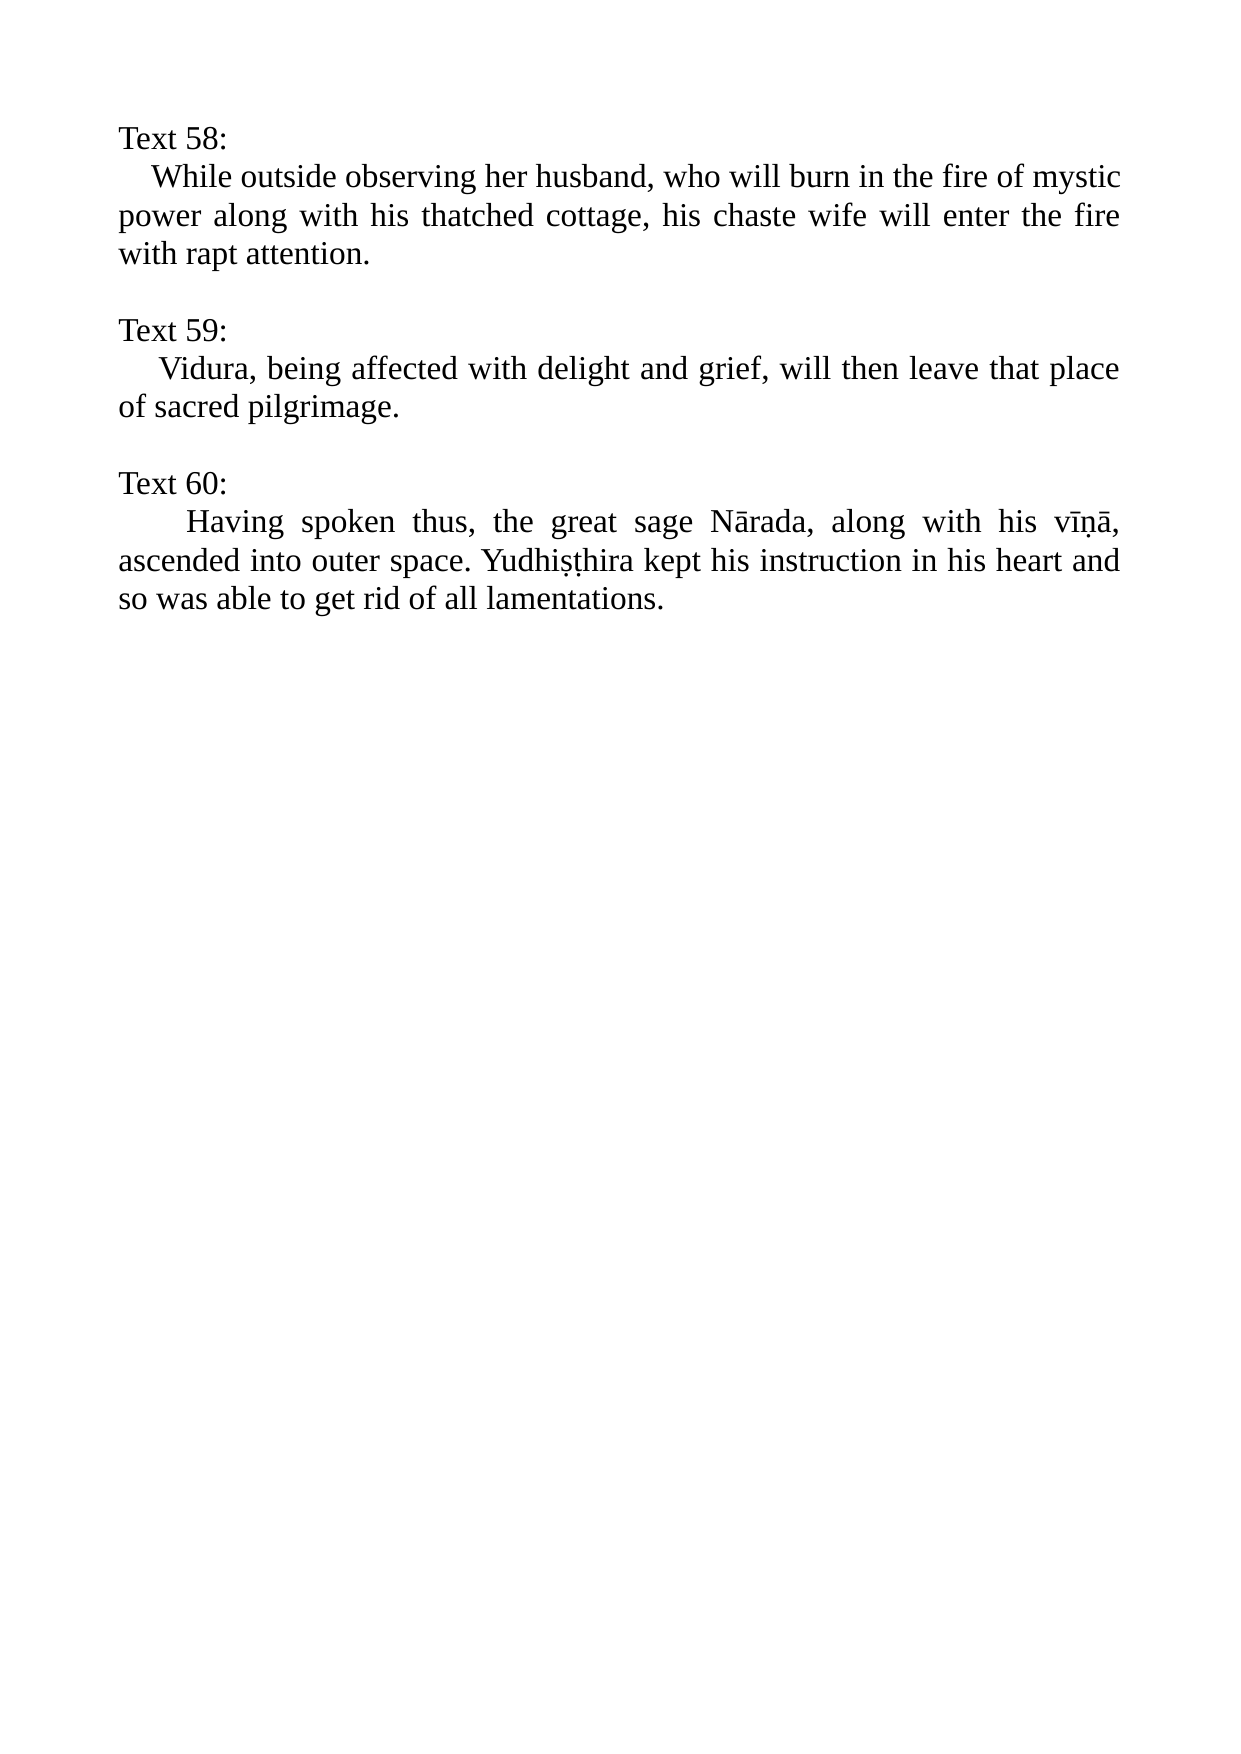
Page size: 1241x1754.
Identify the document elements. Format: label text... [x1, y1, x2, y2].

text Text 60: [118, 463, 1122, 501]
text Vidura, being affected with delight and grief, will then leave that place of sacred pilgrimage. [118, 348, 1122, 425]
text Having spoken thus, the great sage Nārada, along with his vīṇā, ascended into outer space. Yudhiṣṭhira kept his instruction in his heart and so was able to get rid of all lamentations. [118, 501, 1122, 616]
text Text 58: [118, 118, 1122, 156]
text Text 59: [118, 310, 1122, 348]
text While outside observing her husband, who will burn in the fire of mystic power along with his thatched cottage, his chaste wife will enter the fire with rapt attention. [118, 156, 1122, 271]
